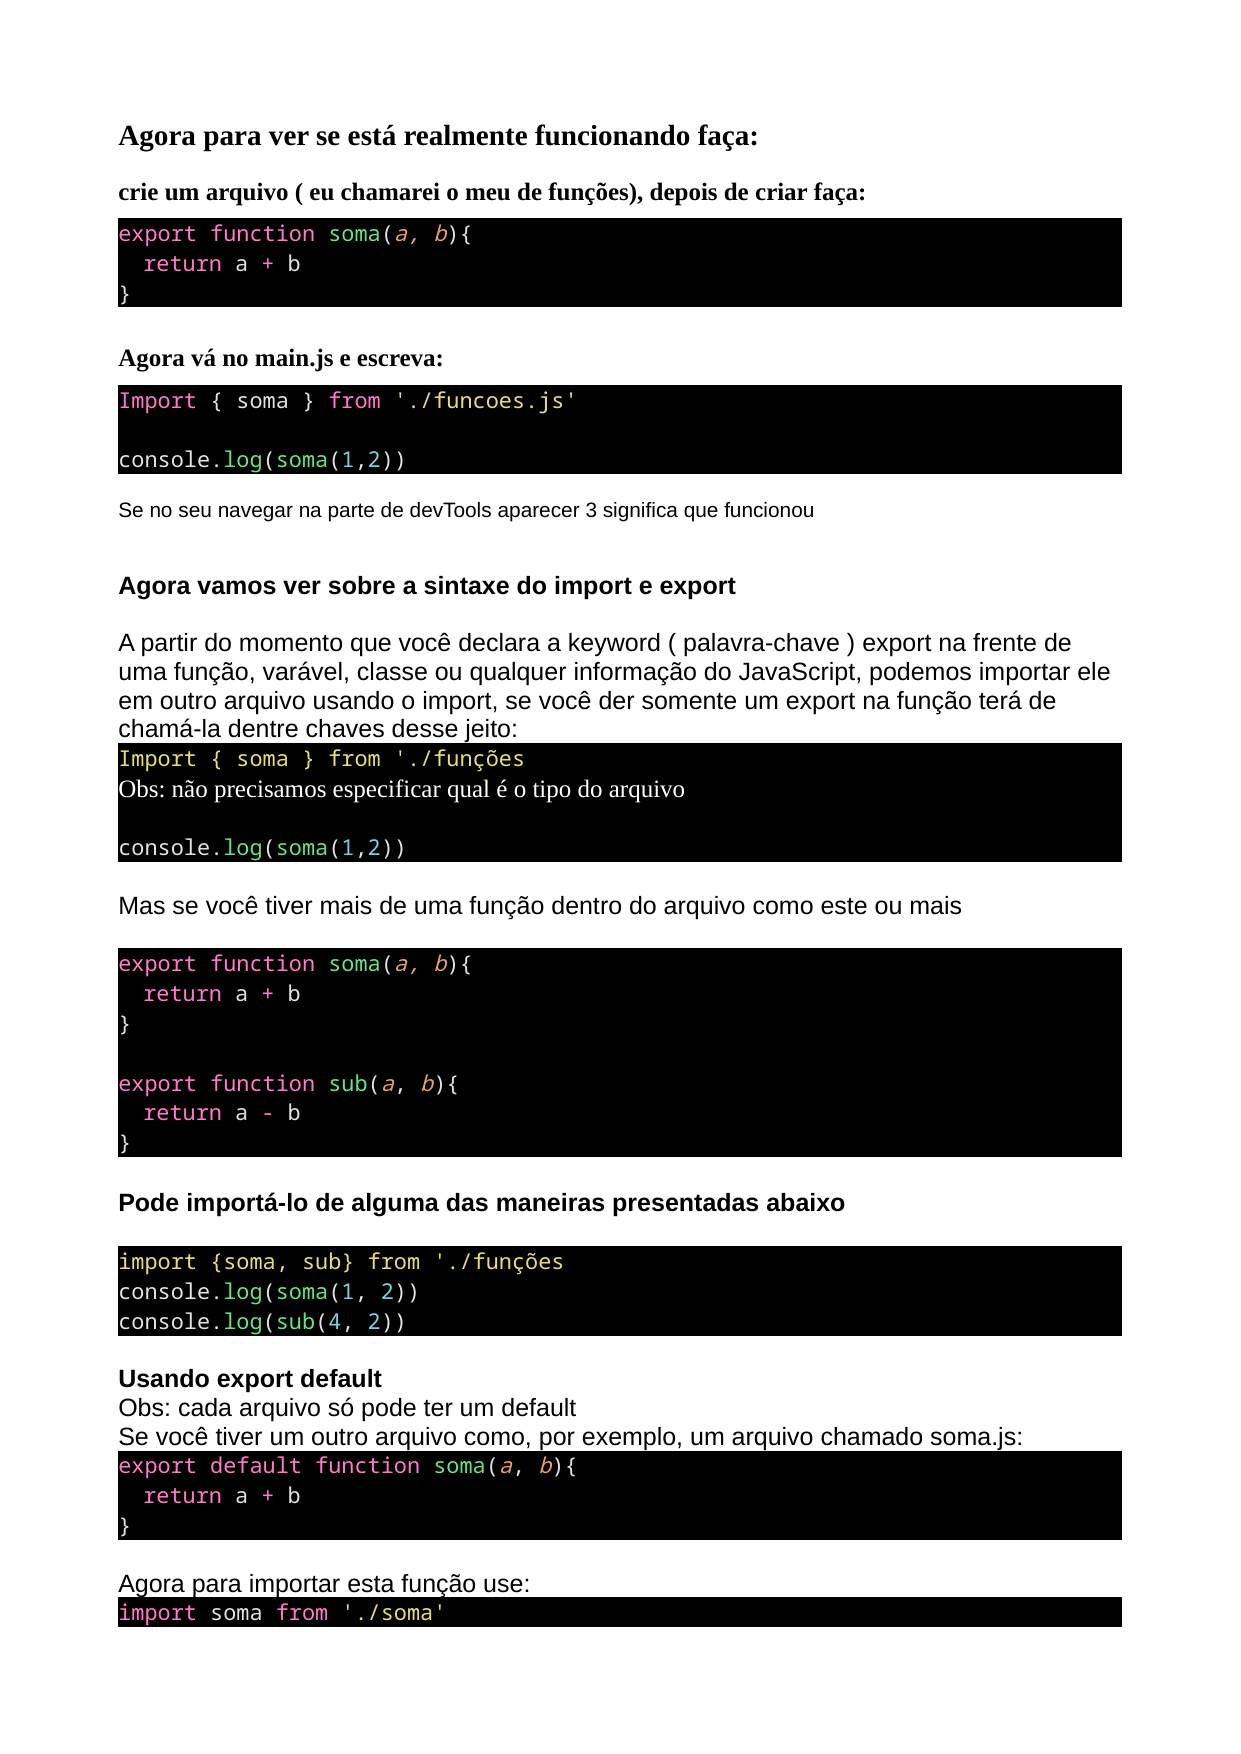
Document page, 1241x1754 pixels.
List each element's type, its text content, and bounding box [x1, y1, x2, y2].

text Se você tiver um outro arquivo como, por exemplo, um arquivo chamado soma.js: [118, 1422, 1122, 1451]
text Pode importá-lo de alguma das maneiras presentadas abaixo [118, 1187, 1122, 1216]
text Mas se você tiver mais de uma função dentro do arquivo como este ou mais [118, 891, 1122, 920]
text Import { soma } from './funções [118, 743, 1122, 773]
text export default function soma(a, b){ [118, 1451, 1122, 1480]
text } [118, 1127, 1122, 1157]
text export function soma(a, b){ [118, 218, 1122, 248]
text return a + b [118, 1480, 1122, 1510]
text export function sub(a, b){ [118, 1067, 1122, 1097]
text console.log(soma(1,2)) [118, 832, 1122, 862]
text console.log(soma(1, 2)) [118, 1276, 1122, 1306]
text Agora vamos ver sobre a sintaxe do import e export [118, 571, 1122, 599]
text } [118, 277, 1122, 307]
text Obs: não precisamos especificar qual é o tipo do arquivo [118, 773, 1122, 803]
subtitle Agora para ver se está realmente funcionando faça: [118, 118, 1122, 152]
subtitle crie um arquivo ( eu chamarei o meu de funções), depois de criar faça: [118, 177, 1122, 205]
text return a + b [118, 978, 1122, 1008]
text A partir do momento que você declara a keyword ( palavra-chave ) export na frente de uma função, varável, classe ou qualquer informação do JavaScript, podemos importar ele em outro arquivo usando o import, se você der somente um export na função terá de chamá-la dentre chaves desse jeito: [118, 628, 1122, 743]
text } [118, 1008, 1122, 1038]
text console.log(sub(4, 2)) [118, 1306, 1122, 1336]
text } [118, 1510, 1122, 1540]
text import soma from './soma' [118, 1597, 1122, 1627]
text Import { soma } from './funcoes.js' [118, 385, 1122, 414]
text Usando export default [118, 1364, 1122, 1393]
text Se no seu navegar na parte de devTools aparecer 3 significa que funcionou [118, 498, 1122, 523]
text Agora para importar esta função use: [118, 1569, 1122, 1597]
text console.log(soma(1,2)) [118, 444, 1122, 474]
text export function soma(a, b){ [118, 948, 1122, 978]
text return a + b [118, 248, 1122, 277]
text Obs: cada arquivo só pode ter um default [118, 1393, 1122, 1422]
subtitle Agora vá no main.js e escreva: [118, 343, 1122, 372]
text return a - b [118, 1097, 1122, 1127]
text import {soma, sub} from './funções [118, 1246, 1122, 1276]
